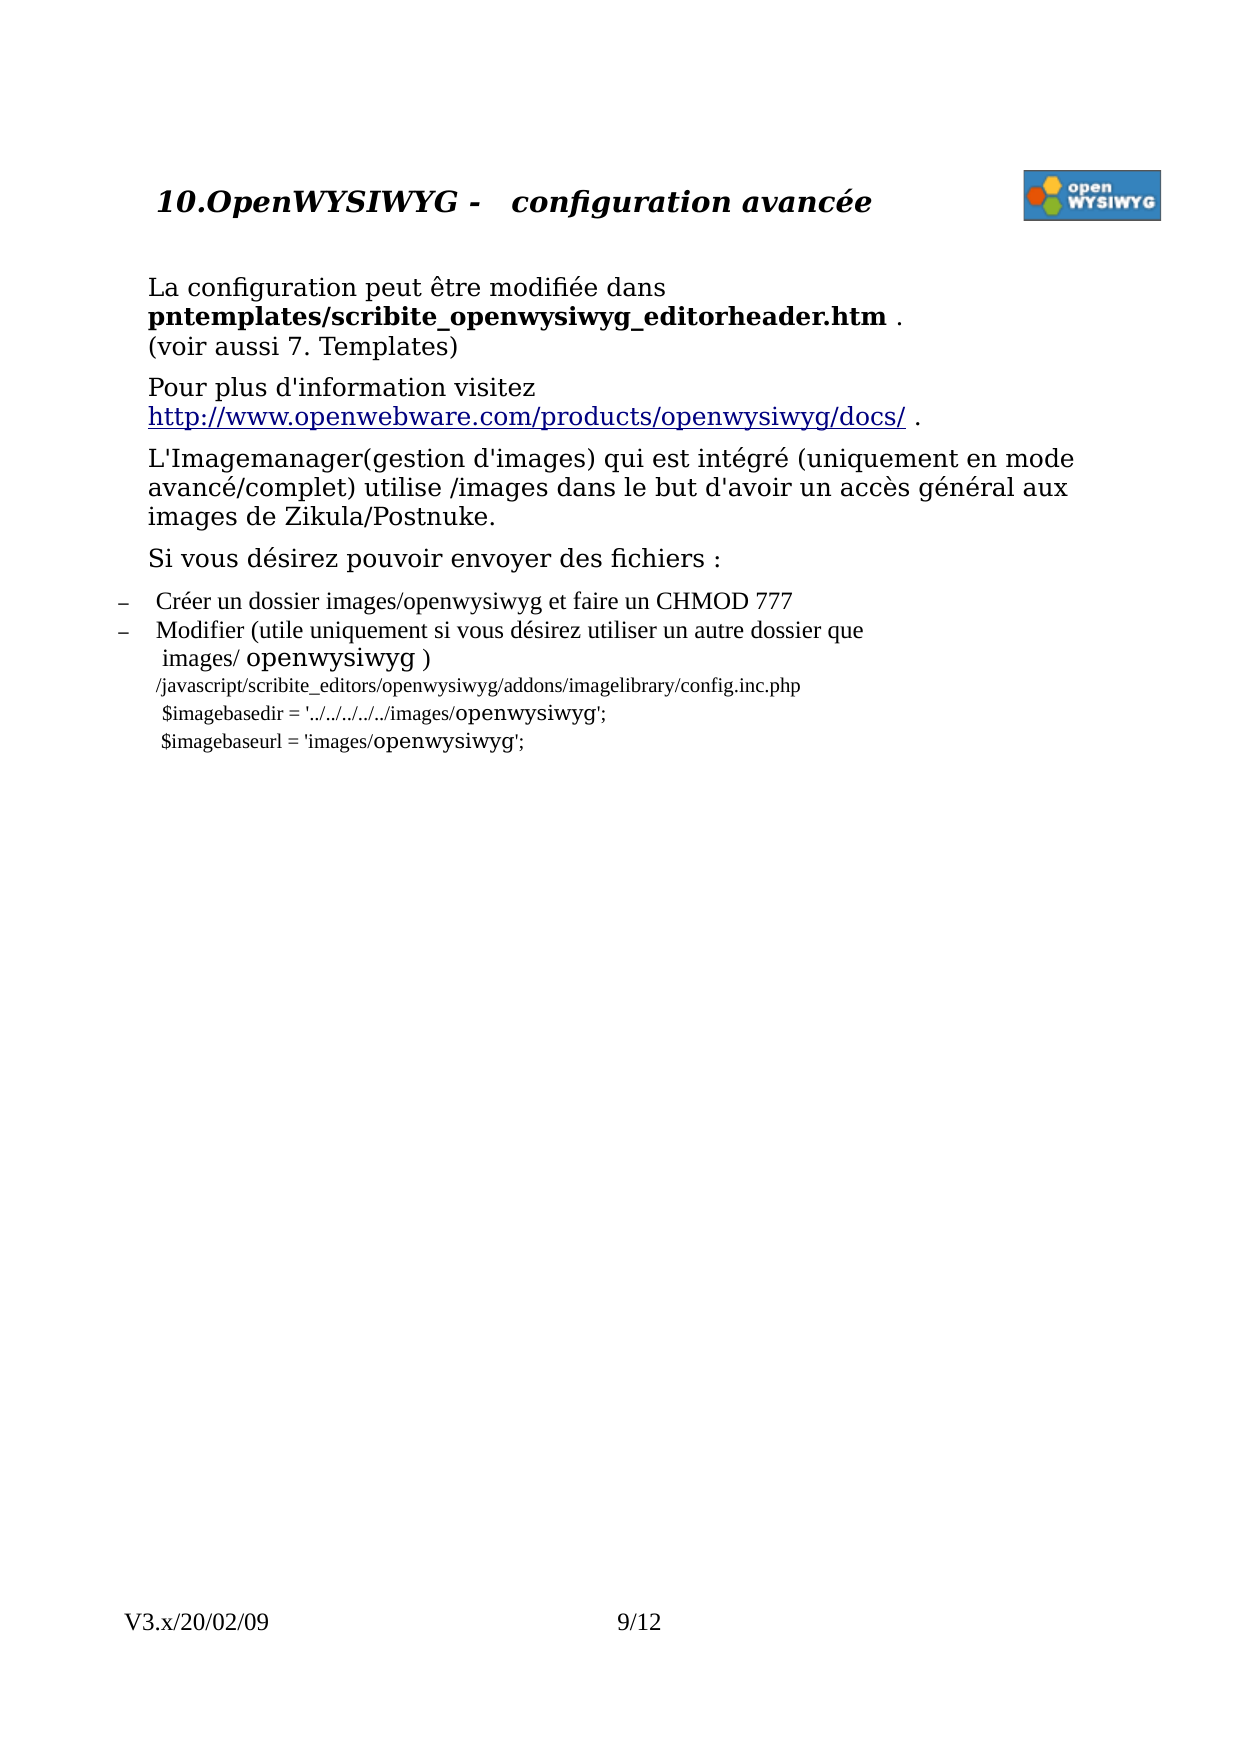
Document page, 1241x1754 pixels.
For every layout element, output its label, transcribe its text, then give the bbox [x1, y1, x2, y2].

text L'Imagemanager(gestion d'images) qui est intégré (uniquement en mode avancé/complet) utilise /images dans le but d'avoir un accès général aux images de Zikula/Postnuke. [148, 444, 1160, 532]
picture [1023, 170, 1162, 221]
list Modifier (utile uniquement si vous désirez utiliser un autre dossier que images/ openwysiwyg ) /javascript/scribite_editors/openwysiwyg/addons/imagelibrary/config.inc.php $imagebasedir = '../../../../../images/openwysiwyg'; $imagebaseurl = 'images/openwysiwyg'; [118, 615, 1160, 755]
text Si vous désirez pouvoir envoyer des fichiers : [148, 544, 1160, 573]
list Créer un dossier images/openwysiwyg et faire un CHMOD 777 [118, 586, 1160, 615]
subtitle OpenWYSIWYG - configuration avancée [156, 185, 1023, 219]
text Pour plus d'information visitez http://www.openwebware.com/products/openwysiwyg/docs/ . [148, 373, 1160, 432]
text La configuration peut être modifiée dans pntemplates/scribite_openwysiwyg_editorheader.htm . (voir aussi 7. Templates) [148, 273, 1160, 361]
